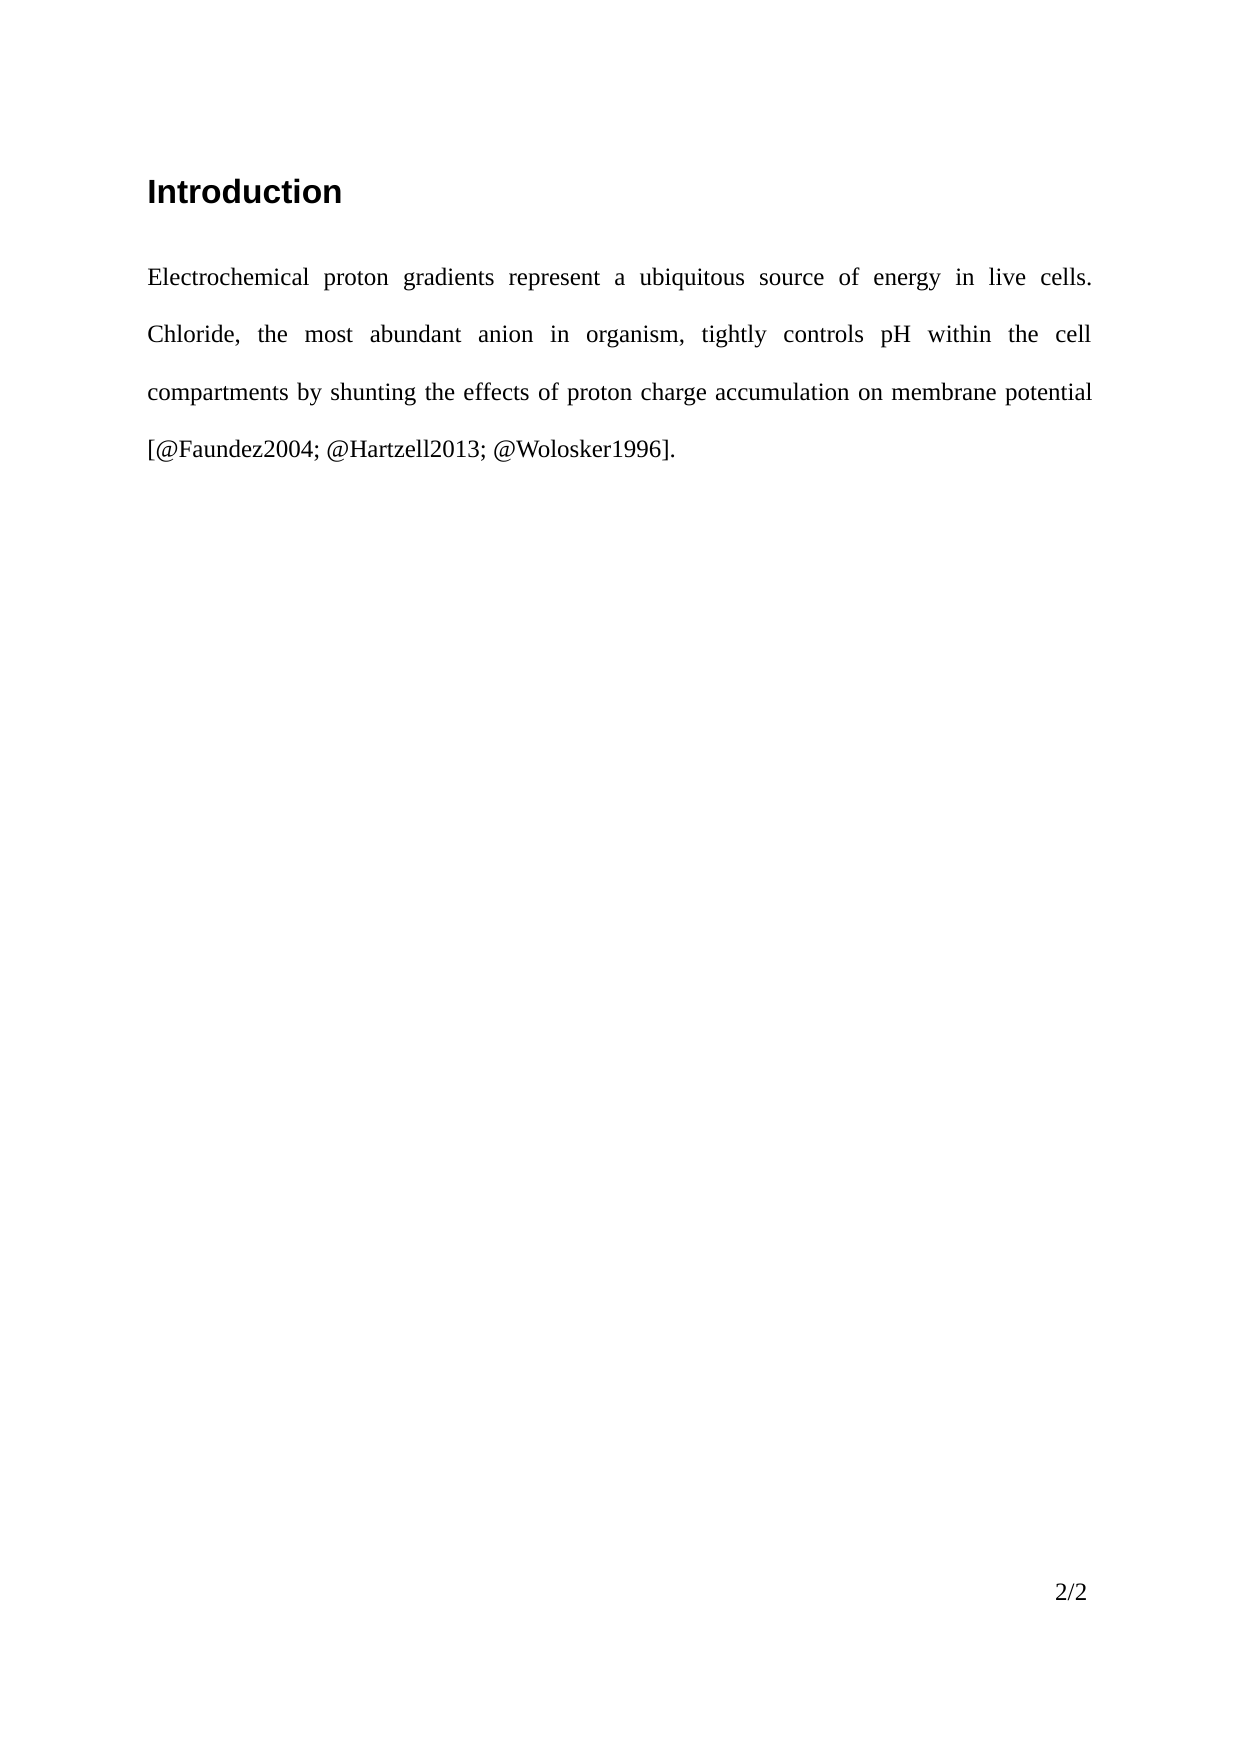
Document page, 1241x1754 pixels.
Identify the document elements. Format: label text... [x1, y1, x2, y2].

subtitle Introduction [147, 172, 1093, 211]
text Electrochemical proton gradients represent a ubiquitous source of energy in live cells. Chloride, the most abundant anion in organism, tightly controls pH within the cell compartments by shunting the effects of proton charge accumulation on membrane potential [@Faundez2004; @Hartzell2013; @Wolosker1996]. [147, 262, 1093, 463]
